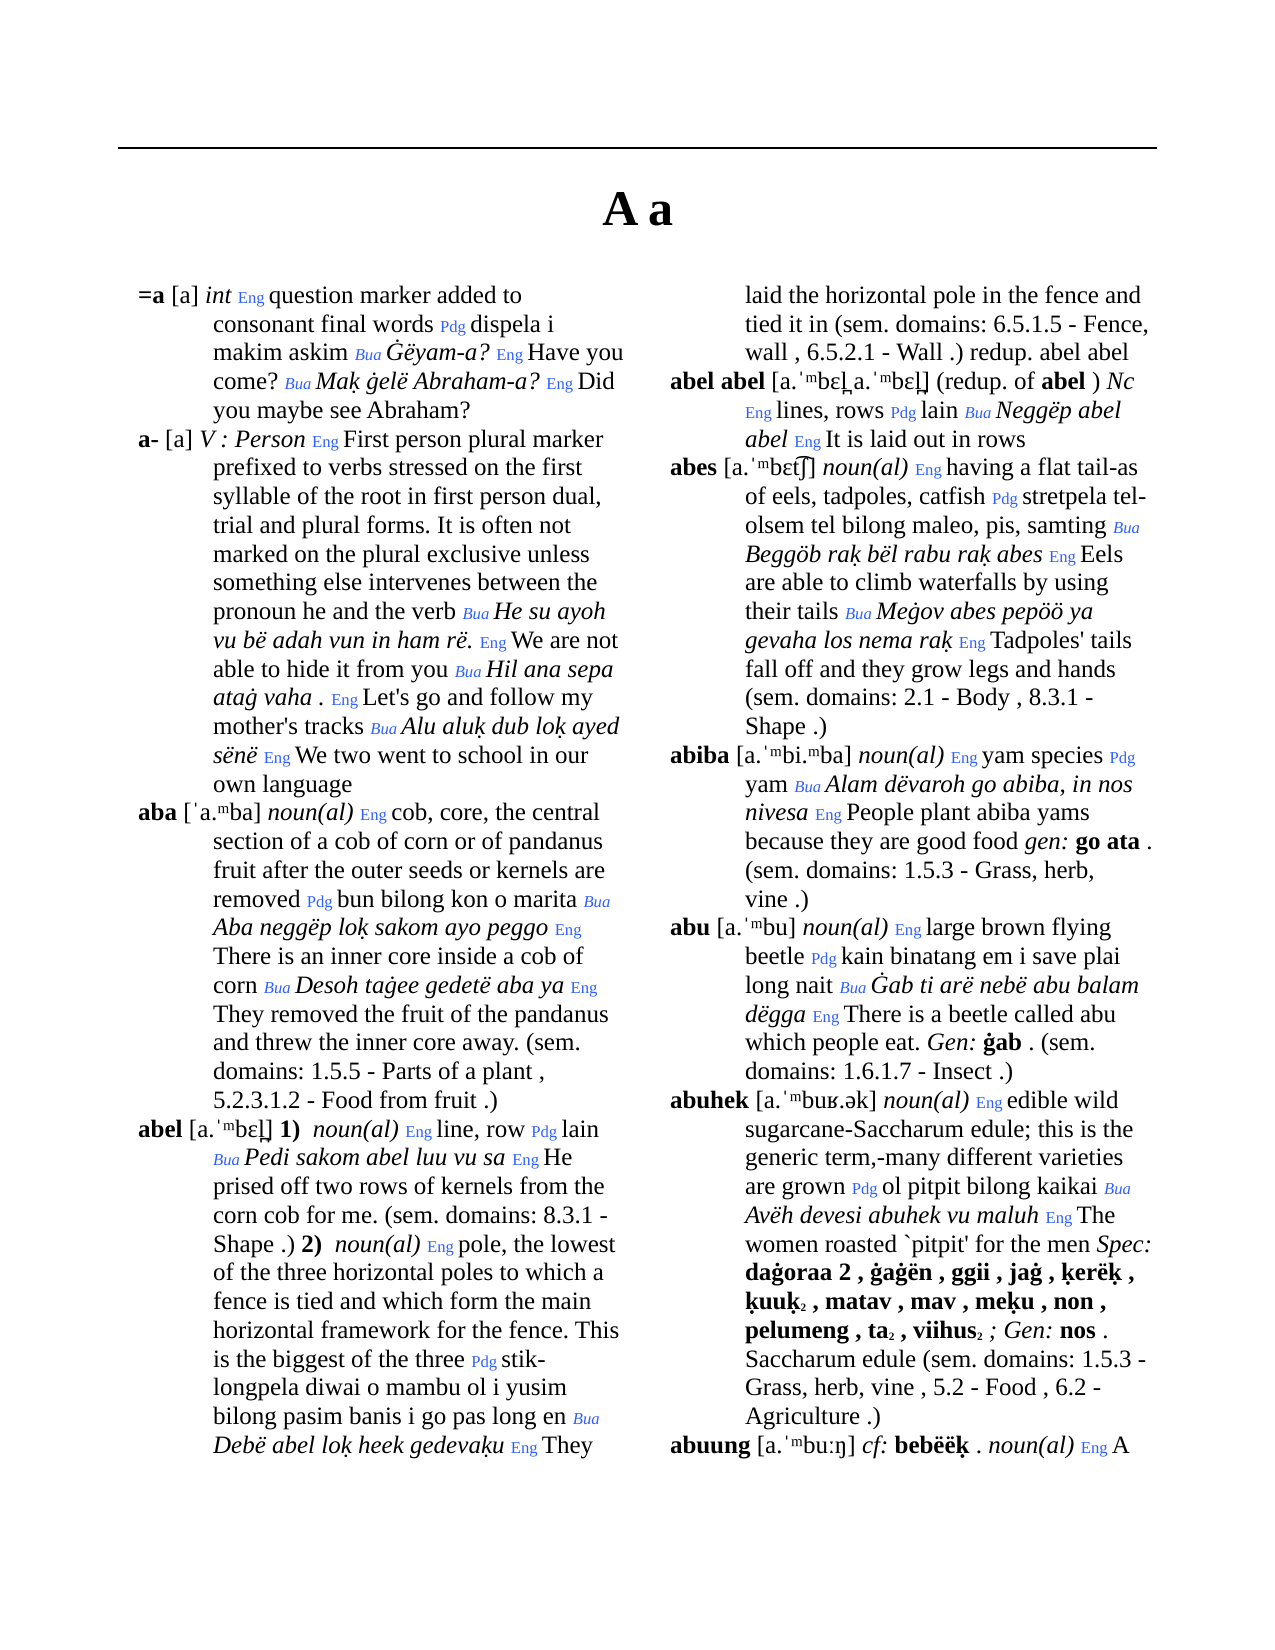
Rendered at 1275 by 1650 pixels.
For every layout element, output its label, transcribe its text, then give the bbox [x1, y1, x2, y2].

text aba [ˈa.ᵐba] noun(al) Eng cob, core, the central section of a cob of corn or of pandanus fruit after the outer seeds or kernels are removed Pdg bun bilong kon o marita Bua Aba neggëp loḳ sakom ayo peggo Eng There is an inner core inside a cob of corn Bua Desoh taġee gedetë aba ya Eng They removed the fruit of the pandanus and threw the inner core away. (sem. domains: 1.5.5 - Parts of a plant , 5.2.3.1.2 - Food from fruit .) [119, 794, 624, 1111]
text abiba [a.ˈᵐbi.ᵐba] noun(al) Eng yam species Pdg yam Bua Alam dëvaroh go abiba, in nos nivesa Eng People plant abiba yams because they are good food gen: go ata . (sem. domains: 1.5.3 - Grass, herb, vine .) [651, 737, 1156, 909]
text laid the horizontal pole in the fence and tied it in (sem. domains: 6.5.1.5 - Fence, wall , 6.5.2.1 - Wall .) redup. abel abel [651, 278, 1156, 363]
text A a [118, 179, 1157, 236]
text abuung [a.ˈᵐbuːŋ] cf: bebëëḳ . noun(al) Eng A [651, 1427, 1156, 1463]
text a- [a] V : Person Eng First person plural marker prefixed to verbs stressed on the first syllable of the root in first person dual, trial and plural forms. It is often not marked on the plural exclusive unless something else intervenes between the pronoun he and the verb Bua He su ayoh vu bë adah vun in ham rë. Eng We are not able to hide it from you Bua Hil ana sepa ataġ vaha . Eng Let's go and follow my mother's tracks Bua Alu aluḳ dub loḳ ayed sënë Eng We two went to school in our own language [119, 421, 624, 794]
text abel abel [a.ˈᵐbɛl̪ a.ˈᵐbɛl̪] (redup. of abel ) Nc Eng lines, rows Pdg lain Bua Neggëp abel abel Eng It is laid out in rows [651, 363, 1156, 449]
text abu [a.ˈᵐbu] noun(al) Eng large brown flying beetle Pdg kain binatang em i save plai long nait Bua Ġab ti arë nebë abu balam dëgga Eng There is a beetle called abu which people eat. Gen: ġab . (sem. domains: 1.6.1.7 - Insect .) [651, 909, 1156, 1082]
text =a [a] int Eng question marker added to consonant final words Pdg dispela i makim askim Bua Ġëyam-a? Eng Have you come? Bua Maḳ ġelë Abraham-a? Eng Did you maybe see Abraham? [119, 278, 624, 421]
text abes [a.ˈᵐbɛt͡ʃ] noun(al) Eng having a flat tail-as of eels, tadpoles, catfish Pdg stretpela tel-olsem tel bilong maleo, pis, samting Bua Beggöb raḳ bël rabu raḳ abes Eng Eels are able to climb waterfalls by using their tails Bua Meġov abes pepöö ya gevaha los nema raḳ Eng Tadpoles' tails fall off and they grow legs and hands (sem. domains: 2.1 - Body , 8.3.1 - Shape .) [651, 449, 1156, 737]
text abuhek [a.ˈᵐbuʁ.ək] noun(al) Eng edible wild sugarcane-Saccharum edule; this is the generic term,-many different varieties are grown Pdg ol pitpit bilong kaikai Bua Avëh devesi abuhek vu maluh Eng The women roasted `pitpit' for the men Spec: daġoraa 2 , ġaġën , ggii , jaġ , ḳerëḳ , ḳuuḳ2 , matav , mav , meḳu , non , pelumeng , ta2 , viihus2 ; Gen: nos . Saccharum edule (sem. domains: 1.5.3 - Grass, herb, vine , 5.2 - Food , 6.2 - Agriculture .) [651, 1082, 1156, 1427]
text abel [a.ˈᵐbɛl̪] 1) noun(al) Eng line, row Pdg lain Bua Pedi sakom abel luu vu sa Eng He prised off two rows of kernels from the corn cob for me. (sem. domains: 8.3.1 - Shape .) 2) noun(al) Eng pole, the lowest of the three horizontal poles to which a fence is tied and which form the main horizontal framework for the fence. This is the biggest of the three Pdg stik-longpela diwai o mambu ol i yusim bilong pasim banis i go pas long en Bua Debë abel loḳ heek gedevaḳu Eng They [119, 1111, 624, 1463]
